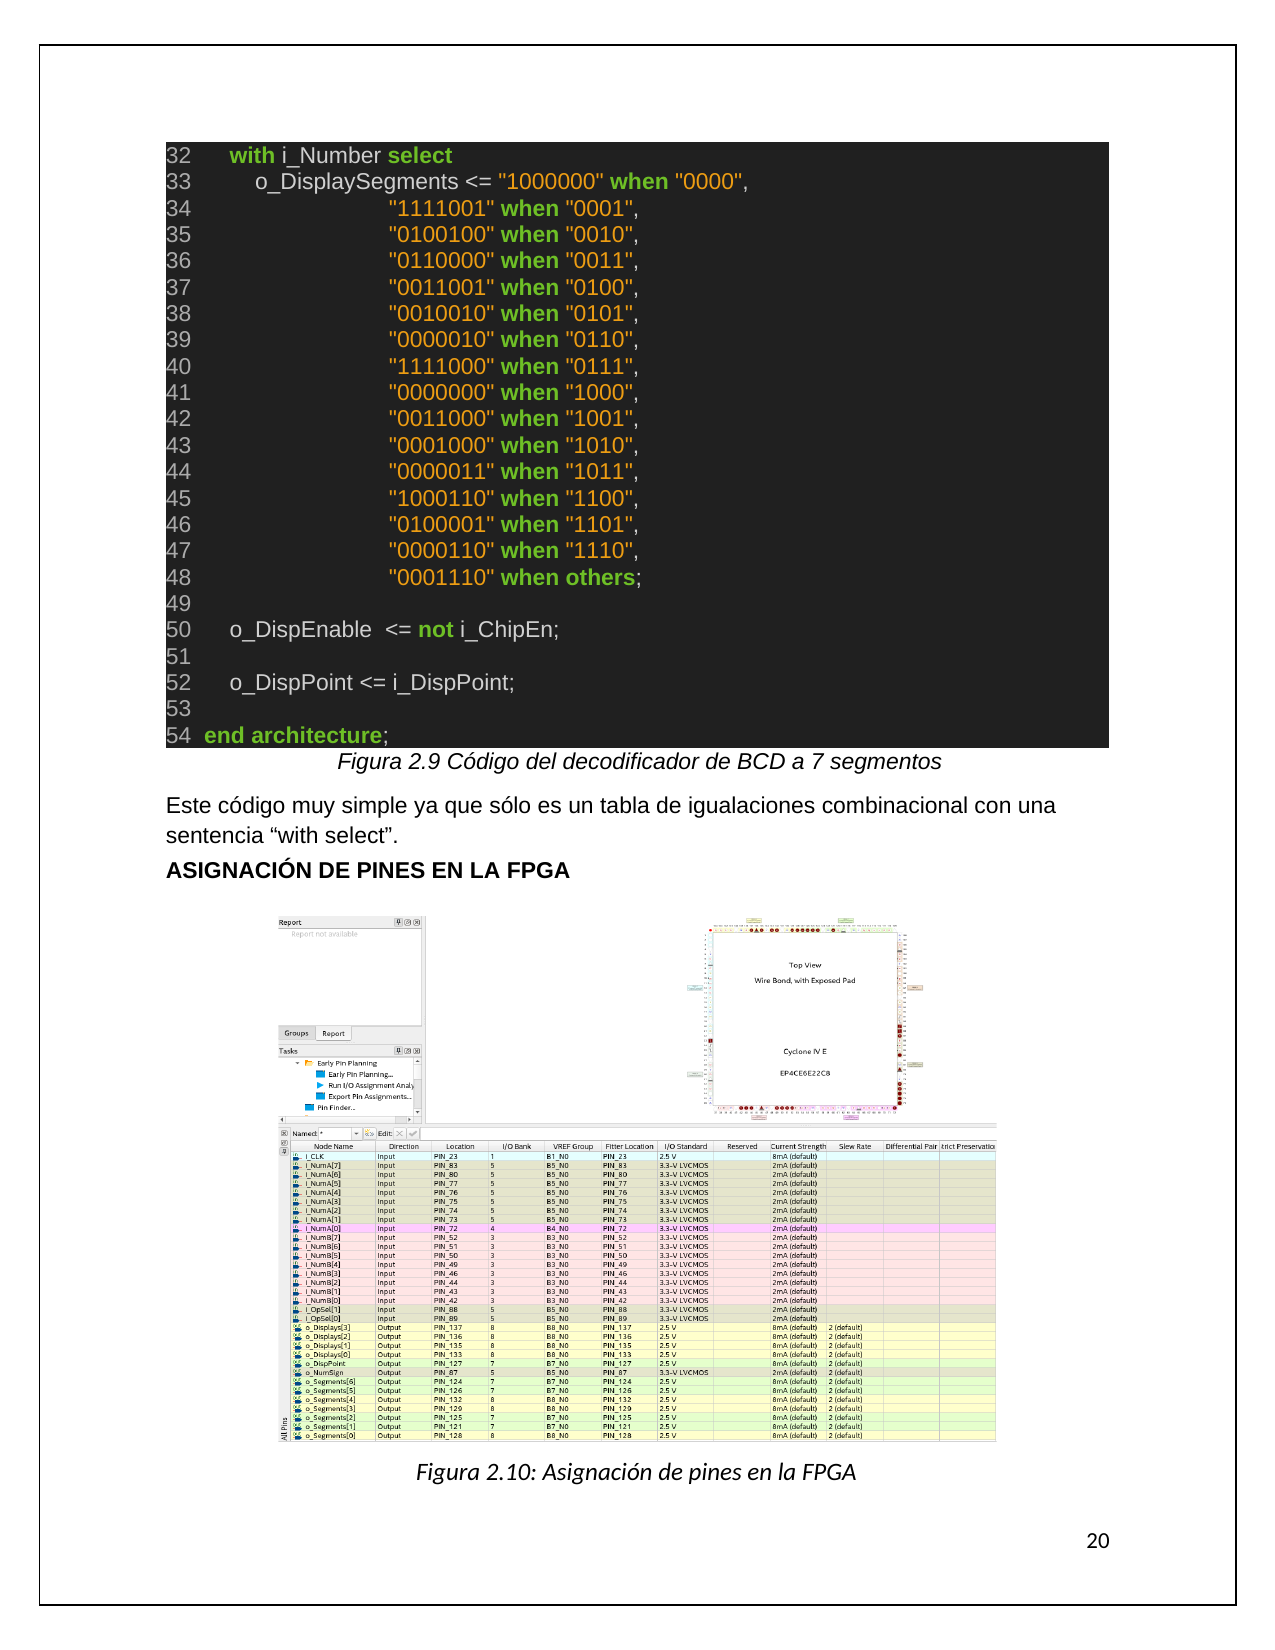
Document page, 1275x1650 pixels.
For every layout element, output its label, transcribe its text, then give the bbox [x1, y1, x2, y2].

text 42 "0011000" when "1001", [166, 405, 1109, 432]
text 52 o_DispPoint <= i_DispPoint; [166, 669, 1109, 695]
text 38 "0010010" when "0101", [166, 300, 1109, 326]
text 41 "0000000" when "1000", [166, 379, 1109, 405]
text 46 "0100001" when "1101", [166, 511, 1109, 537]
text 44 "0000011" when "1011", [166, 458, 1109, 484]
text 35 "0100100" when "0010", [166, 221, 1109, 247]
text 53 [166, 695, 1109, 722]
picture [278, 916, 997, 1442]
text 37 "0011001" when "0100", [166, 274, 1109, 300]
text 39 "0000010" when "0110", [166, 326, 1109, 353]
text 40 "1111000" when "0111", [166, 353, 1109, 379]
text ASIGNACIÓN DE PINES EN LA FPGA [166, 857, 1109, 884]
text Figura 2.9 Código del decodificador de BCD a 7 segmentos [166, 748, 1109, 774]
text 36 "0110000" when "0011", [166, 247, 1109, 274]
text 51 [166, 643, 1109, 669]
text 43 "0001000" when "1010", [166, 432, 1109, 458]
text 45 "1000110" when "1100", [166, 484, 1109, 511]
text 47 "0000110" when "1110", [166, 537, 1109, 563]
text 50 o_DispEnable <= not i_ChipEn; [166, 616, 1109, 643]
text 49 [166, 590, 1109, 616]
text 54 end architecture; [166, 722, 1109, 748]
text 48 "0001110" when others; [166, 563, 1109, 590]
text 33 o_DisplaySegments <= "1000000" when "0000", [166, 168, 1109, 194]
text 32 with i_Number select [166, 142, 1109, 168]
text 34 "1111001" when "0001", [166, 194, 1109, 221]
text Figura 2.10: Asignación de pines en la FPGA [357, 1442, 918, 1487]
text Este código muy simple ya que sólo es un tabla de igualaciones combinacional con una sentencia “with select”. [166, 792, 1109, 849]
